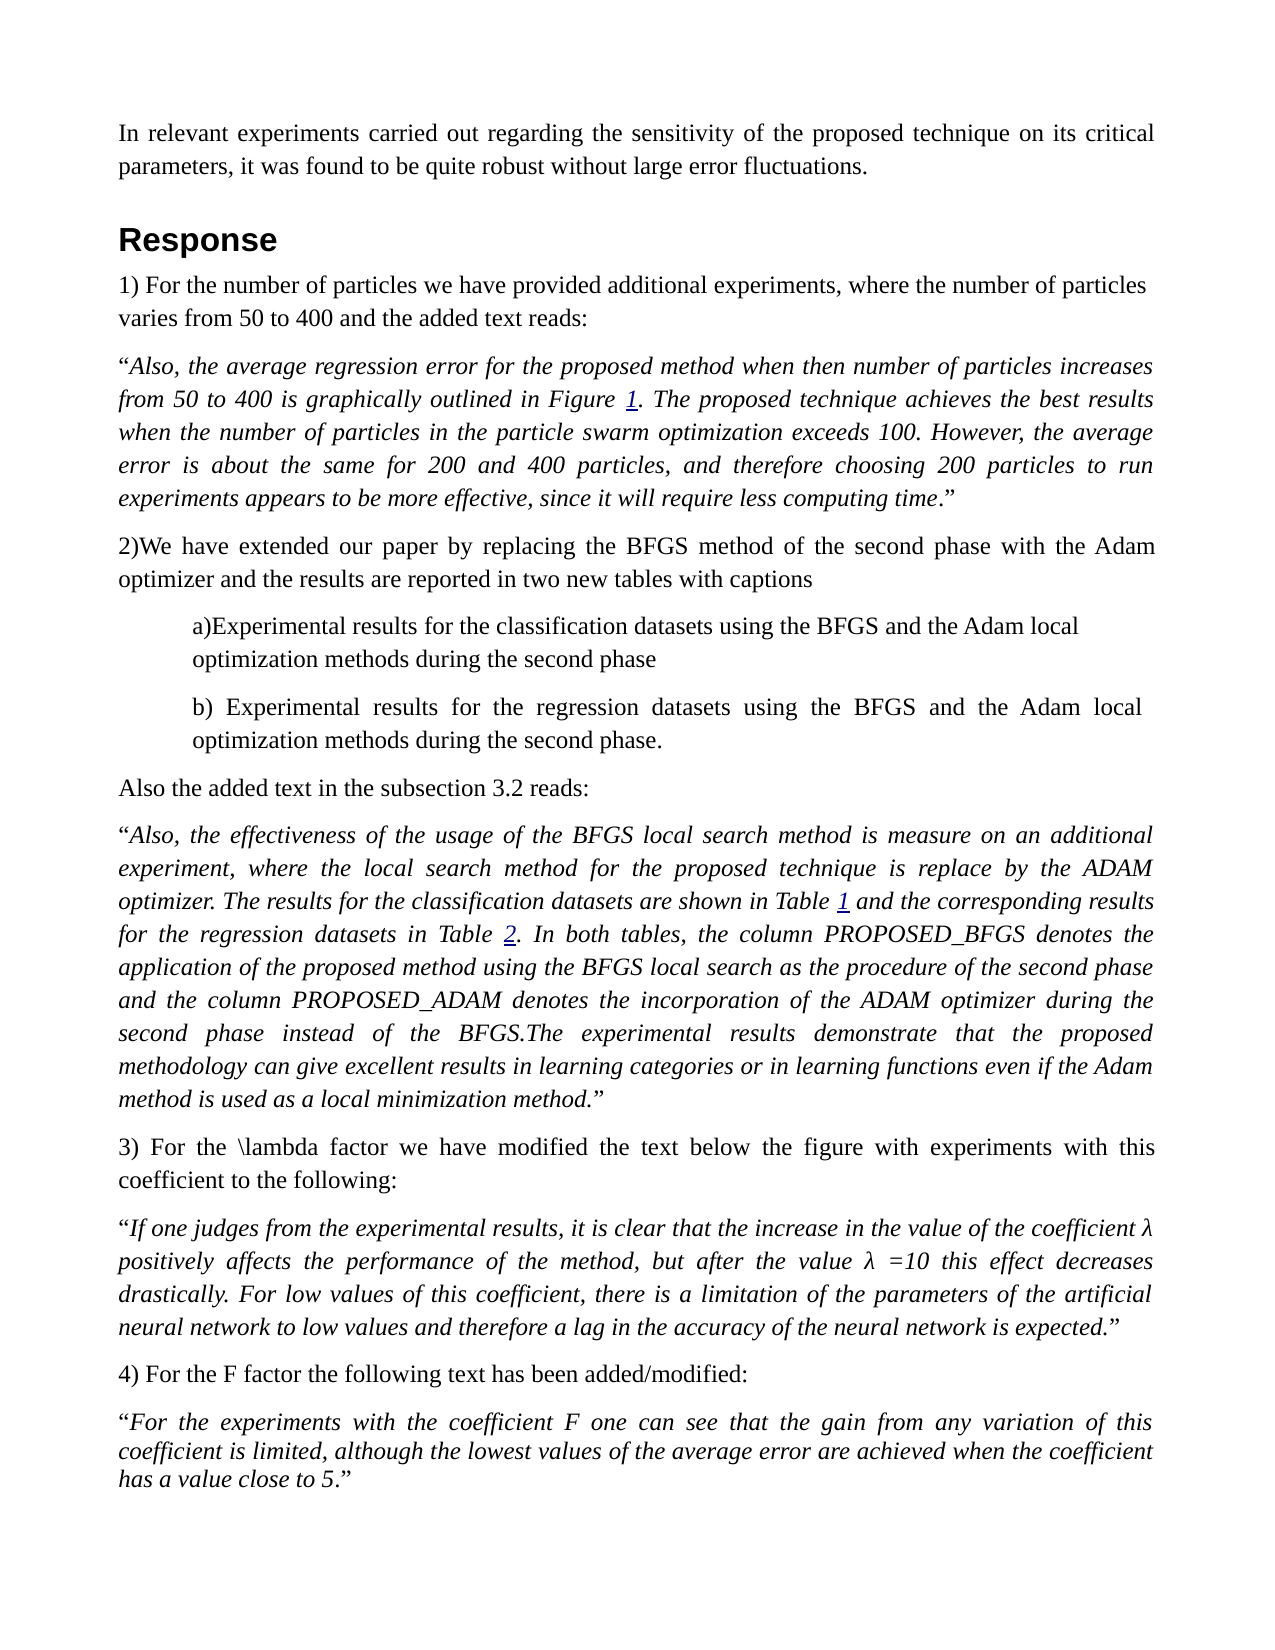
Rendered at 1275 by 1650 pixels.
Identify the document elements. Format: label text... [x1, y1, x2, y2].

text “Also, the average regression error for the proposed method when then number of particles increases from 50 to 400 is graphically outlined in Figure 1. The proposed technique achieves the best results when the number of particles in the particle swarm optimization exceeds 100. However, the average error is about the same for 200 and 400 particles, and therefore choosing 200 particles to run experiments appears to be more effective, since it will require less computing time.” [118, 351, 1157, 512]
text 4) For the F factor the following text has been added/modified: [118, 1359, 1157, 1388]
text 3) For the \lambda factor we have modified the text below the figure with experiments with this coefficient to the following: [118, 1132, 1157, 1194]
text b) Experimental results for the regression datasets using the BFGS and the Adam local optimization methods during the second phase. [118, 692, 1157, 754]
text 2)We have extended our paper by replacing the BFGS method of the second phase with the Adam optimizer and the results are reported in two new tables with captions [118, 531, 1157, 593]
subtitle Response [118, 219, 1157, 258]
text a)Experimental results for the classification datasets using the BFGS and the Adam local optimization methods during the second phase [118, 611, 1157, 673]
text 1) For the number of particles we have provided additional experiments, where the number of particles varies from 50 to 400 and the added text reads: [118, 271, 1157, 332]
text In relevant experiments carried out regarding the sensitivity of the proposed technique on its critical parameters, it was found to be quite robust without large error fluctuations. [118, 118, 1157, 180]
text Also the added text in the subsection 3.2 reads: [118, 773, 1157, 801]
text “For the experiments with the coefficient F one can see that the gain from any variation of this coefficient is limited, although the lowest values of the average error are achieved when the coefficient has a value close to 5.” [118, 1407, 1157, 1493]
text “If one judges from the experimental results, it is clear that the increase in the value of the coefficient λ positively affects the performance of the method, but after the value λ =10 this effect decreases drastically. For low values of this coefficient, there is a limitation of the parameters of the artificial neural network to low values and therefore a lag in the accuracy of the neural network is expected.” [118, 1213, 1157, 1341]
text “Also, the effectiveness of the usage of the BFGS local search method is measure on an additional experiment, where the local search method for the proposed technique is replace by the ADAM optimizer. The results for the classification datasets are shown in Table 1 and the corresponding results for the regression datasets in Table 2. In both tables, the column PROPOSED_BFGS denotes the application of the proposed method using the BFGS local search as the procedure of the second phase and the column PROPOSED_ADAM denotes the incorporation of the ADAM optimizer during the second phase instead of the BFGS.The experimental results demonstrate that the proposed methodology can give excellent results in learning categories or in learning functions even if the Adam method is used as a local minimization method.” [118, 820, 1157, 1113]
